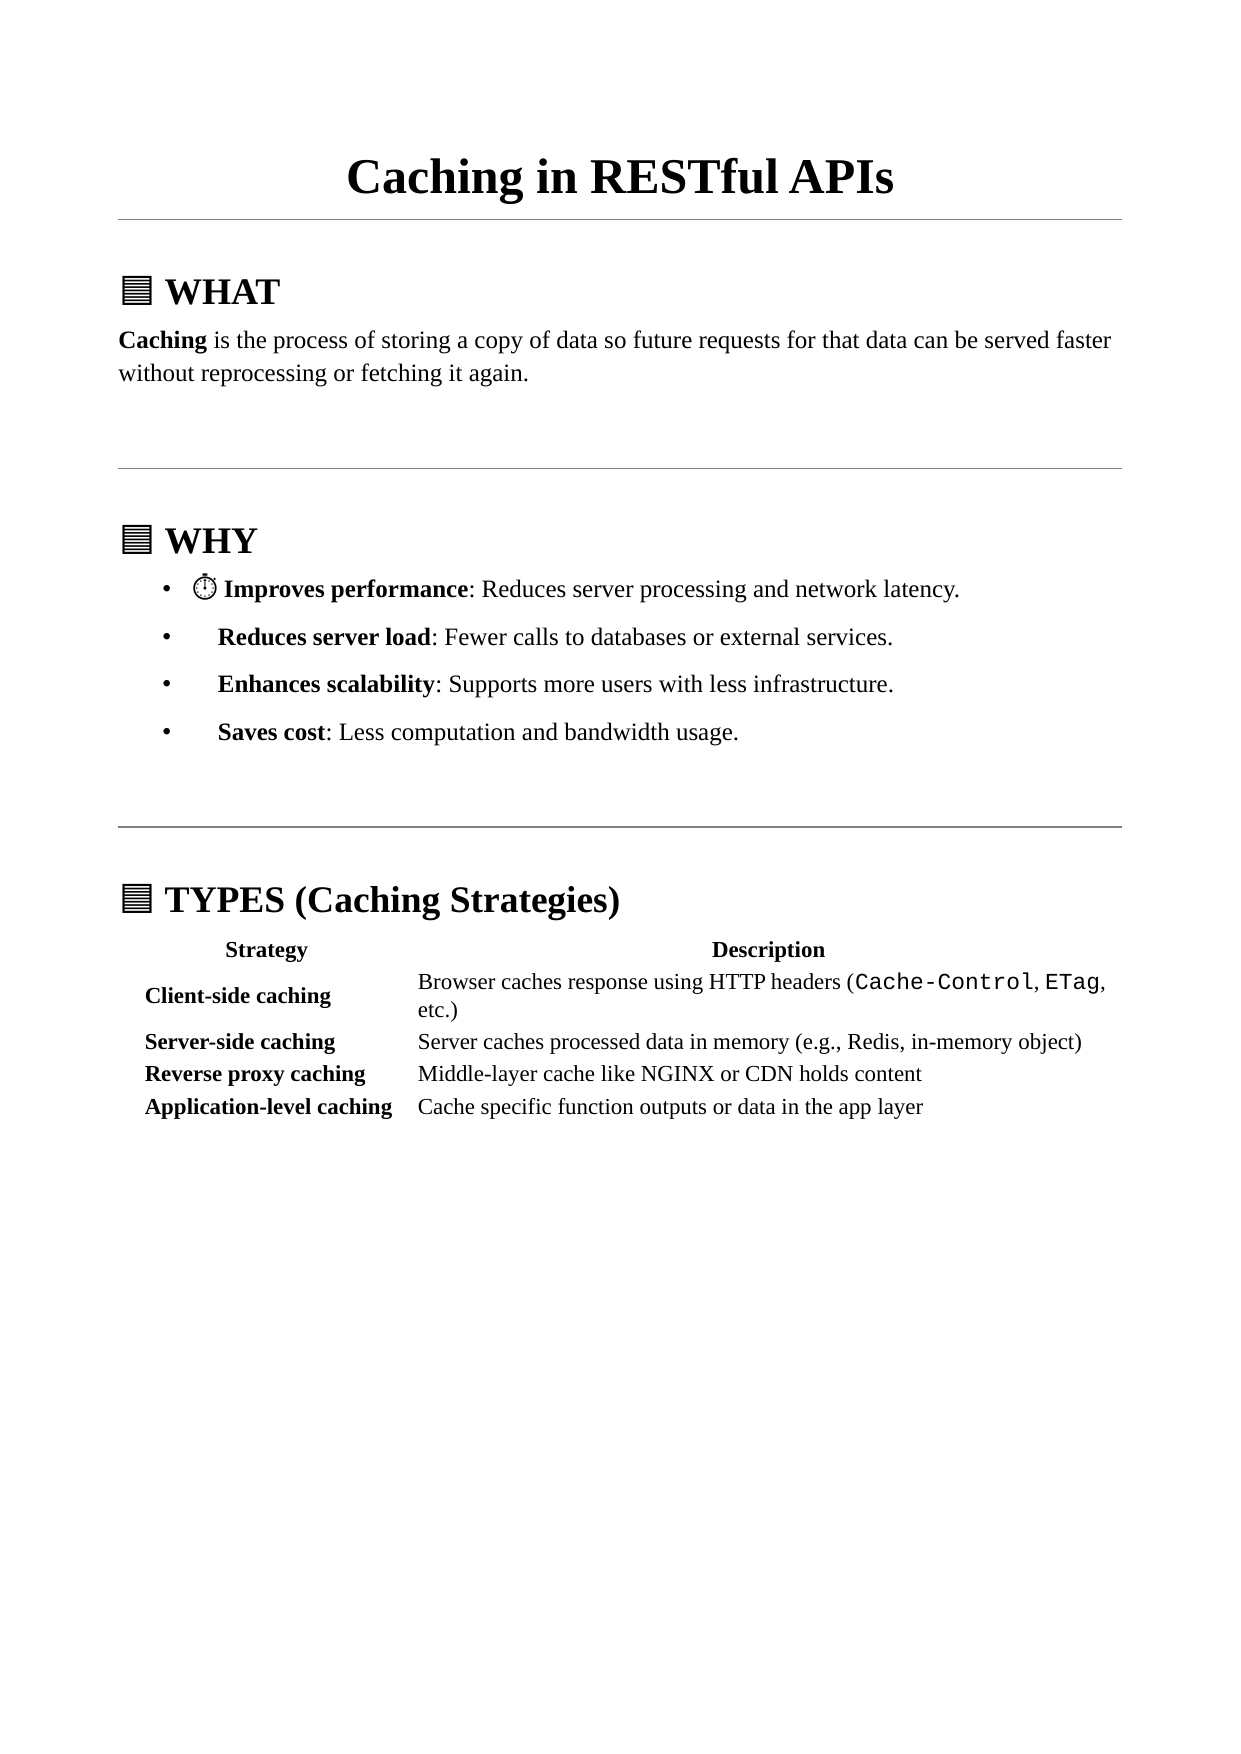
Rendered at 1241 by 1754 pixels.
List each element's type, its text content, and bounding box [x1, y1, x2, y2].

list 🌐 Enhances scalability: Supports more users with less infrastructure. [162, 669, 1122, 698]
table_cell Middle-layer cache like NGINX or CDN holds content [415, 1058, 1122, 1090]
subtitle 🟦 TYPES (Caching Strategies) [118, 877, 1122, 920]
subtitle 🟦 WHAT [118, 269, 1122, 313]
table_cell 🔹 Application-level caching [118, 1090, 415, 1122]
text Caching is the process of storing a copy of data so future requests for that data can be served faster without reprocessing or fetching it again. [118, 325, 1122, 387]
list 💸 Saves cost: Less computation and bandwidth usage. [162, 717, 1122, 746]
text Caching in RESTful APIs [118, 147, 1122, 204]
list 🔁 Reduces server load: Fewer calls to databases or external services. [162, 622, 1122, 650]
table_cell 🔹 Client-side caching [118, 965, 415, 1025]
table_cell 🔹 Reverse proxy caching [118, 1058, 415, 1090]
list ⏱️ Improves performance: Reduces server processing and network latency. [162, 574, 1122, 603]
table_header Description [415, 933, 1122, 965]
subtitle 🟦 WHY [118, 518, 1122, 562]
table_cell 🔹 Server-side caching [118, 1025, 415, 1058]
table_cell Cache specific function outputs or data in the app layer [415, 1090, 1122, 1122]
table_header Strategy [118, 933, 415, 965]
table_cell Browser caches response using HTTP headers (Cache-Control, ETag, etc.) [415, 965, 1122, 1025]
table_cell Server caches processed data in memory (e.g., Redis, in-memory object) [415, 1025, 1122, 1058]
